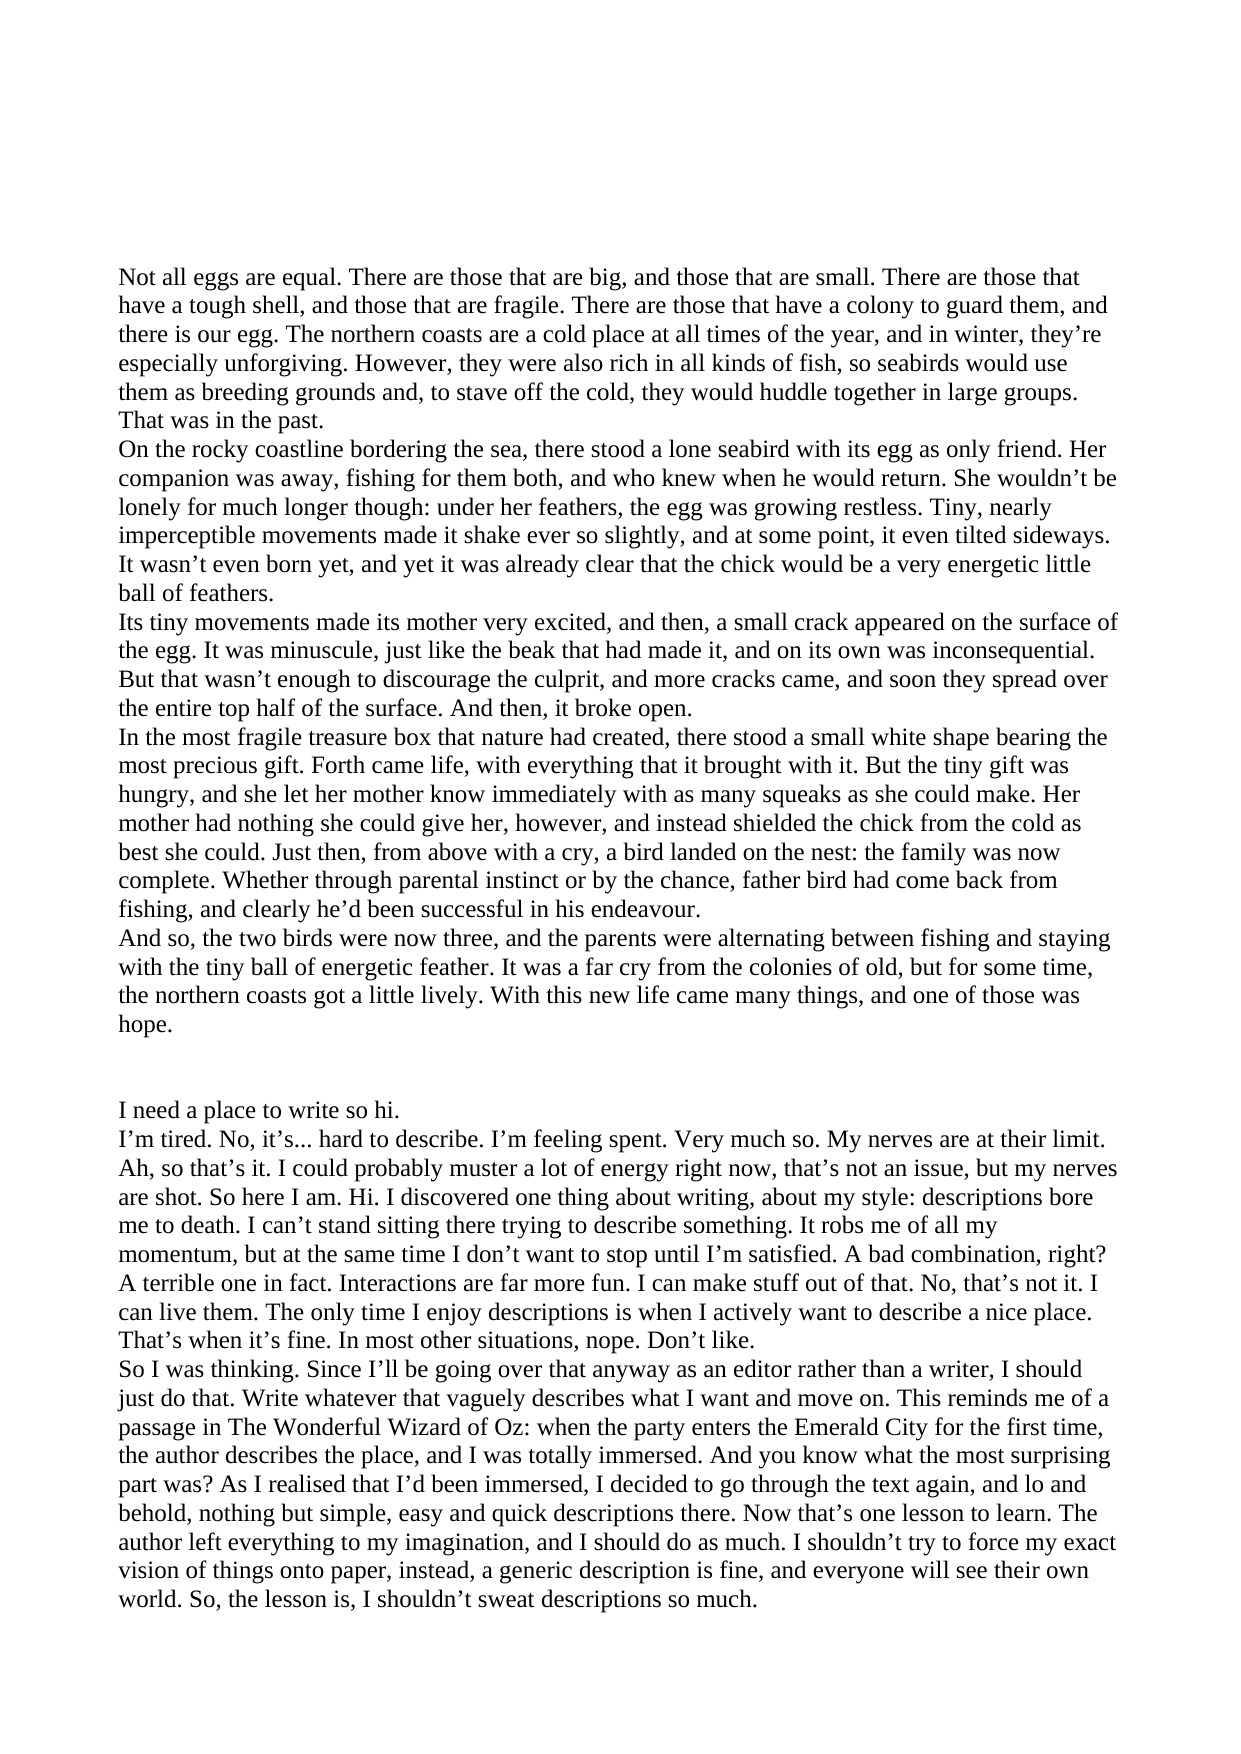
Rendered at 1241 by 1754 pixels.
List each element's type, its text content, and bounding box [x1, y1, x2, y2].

text So I was thinking. Since I’ll be going over that anyway as an editor rather than a writer, I should just do that. Write whatever that vaguely describes what I want and move on. This reminds me of a passage in The Wonderful Wizard of Oz: when the party enters the Emerald City for the first time, the author describes the place, and I was totally immersed. And you know what the most surprising part was? As I realised that I’d been immersed, I decided to go through the text again, and lo and behold, nothing but simple, easy and quick descriptions there. Now that’s one lesson to learn. The author left everything to my imagination, and I should do as much. I shouldn’t try to force my exact vision of things onto paper, instead, a generic description is fine, and everyone will see their own world. So, the lesson is, I shouldn’t sweat descriptions so much. [118, 1354, 1122, 1613]
text And so, the two birds were now three, and the parents were alternating between fishing and staying with the tiny ball of energetic feather. It was a far cry from the colonies of old, but for some time, the northern coasts got a little lively. With this new life came many things, and one of those was hope. [118, 923, 1122, 1038]
text Its tiny movements made its mother very excited, and then, a small crack appeared on the surface of the egg. It was minuscule, just like the beak that had made it, and on its own was inconsequential. But that wasn’t enough to discourage the culprit, and more cracks came, and soon they spread over the entire top half of the surface. And then, it broke open. [118, 607, 1122, 722]
text That was in the past. [118, 406, 1122, 434]
text I need a place to write so hi. [118, 1096, 1122, 1124]
text I’m tired. No, it’s... hard to describe. I’m feeling spent. Very much so. My nerves are at their limit. Ah, so that’s it. I could probably muster a lot of energy right now, that’s not an issue, but my nerves are shot. So here I am. Hi. I discovered one thing about writing, about my style: descriptions bore me to death. I can’t stand sitting there trying to describe something. It robs me of all my momentum, but at the same time I don’t want to stop until I’m satisfied. A bad combination, right? A terrible one in fact. Interactions are far more fun. I can make stuff out of that. No, that’s not it. I can live them. The only time I enjoy descriptions is when I actively want to describe a nice place. That’s when it’s fine. In most other situations, nope. Don’t like. [118, 1124, 1122, 1354]
text In the most fragile treasure box that nature had created, there stood a small white shape bearing the most precious gift. Forth came life, with everything that it brought with it. But the tiny gift was hungry, and she let her mother know immediately with as many squeaks as she could make. Her mother had nothing she could give her, however, and instead shielded the chick from the cold as best she could. Just then, from above with a cry, a bird landed on the nest: the family was now complete. Whether through parental instinct or by the chance, father bird had come back from fishing, and clearly he’d been successful in his endeavour. [118, 722, 1122, 923]
text On the rocky coastline bordering the sea, there stood a lone seabird with its egg as only friend. Her companion was away, fishing for them both, and who knew when he would return. She wouldn’t be lonely for much longer though: under her feathers, the egg was growing restless. Tiny, nearly imperceptible movements made it shake ever so slightly, and at some point, it even tilted sideways. It wasn’t even born yet, and yet it was already clear that the chick would be a very energetic little ball of feathers. [118, 434, 1122, 607]
text Not all eggs are equal. There are those that are big, and those that are small. There are those that have a tough shell, and those that are fragile. There are those that have a colony to guard them, and there is our egg. The northern coasts are a cold place at all times of the year, and in winter, they’re especially unforgiving. However, they were also rich in all kinds of fish, so seabirds would use them as breeding grounds and, to stave off the cold, they would huddle together in large groups. [118, 262, 1122, 406]
